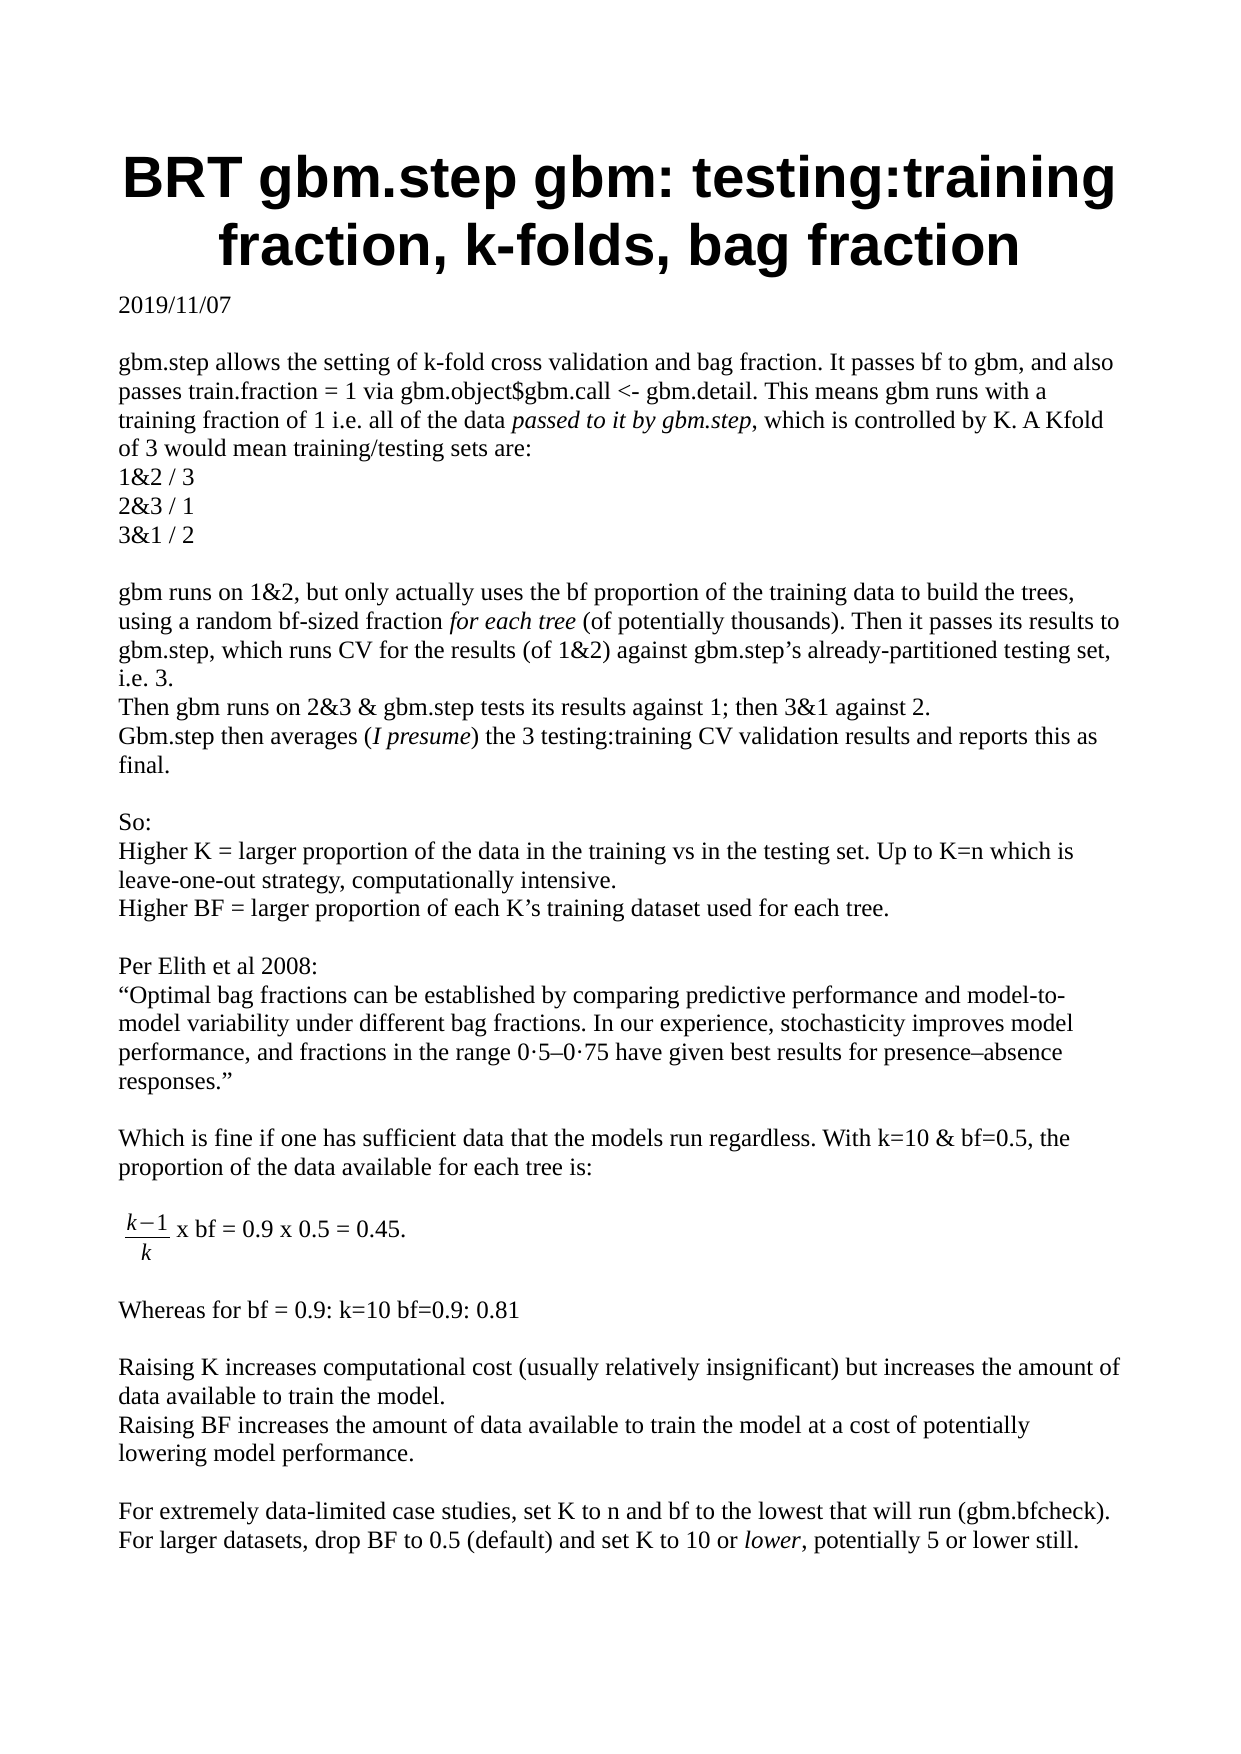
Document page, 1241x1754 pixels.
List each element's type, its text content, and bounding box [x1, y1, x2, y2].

text Gbm.step then averages (I presume) the 3 testing:training CV validation results and reports this as final. [118, 721, 1122, 778]
text Which is fine if one has sufficient data that the models run regardless. With k=10 & bf=0.5, the proportion of the data available for each tree is: [118, 1123, 1122, 1181]
title BRT gbm.step gbm: testing:training fraction, k-folds, bag fraction [118, 143, 1122, 277]
text 2019/11/07 [118, 290, 1122, 318]
text Then gbm runs on 2&3 & gbm.step tests its results against 1; then 3&1 against 2. [118, 692, 1122, 721]
text Raising BF increases the amount of data available to train the model at a cost of potentially lowering model performance. [118, 1410, 1122, 1467]
text So: [118, 807, 1122, 836]
text Higher K = larger proportion of the data in the training vs in the testing set. Up to K=n which is leave-one-out strategy, computationally intensive. [118, 836, 1122, 893]
text For larger datasets, drop BF to 0.5 (default) and set K to 10 or lower, potentially 5 or lower still. [118, 1525, 1122, 1553]
text 3&1 / 2 [118, 520, 1122, 548]
text Raising K increases computational cost (usually relatively insignificant) but increases the amount of data available to train the model. [118, 1352, 1122, 1410]
text “Optimal bag fractions can be established by comparing predictive performance and model-to-model variability under different bag fractions. In our experience, stochasticity improves model performance, and fractions in the range 0·5–0·75 have given best results for presence–absence responses.” [118, 980, 1122, 1095]
text For extremely data-limited case studies, set K to n and bf to the lowest that will run (gbm.bfcheck). [118, 1496, 1122, 1525]
text 2&3 / 1 [118, 491, 1122, 520]
text Per Elith et al 2008: [118, 951, 1122, 980]
text Whereas for bf = 0.9: k=10 bf=0.9: 0.81 [118, 1295, 1122, 1323]
text gbm.step allows the setting of k-fold cross validation and bag fraction. It passes bf to gbm, and also passes train.fraction = 1 via gbm.object$gbm.call <- gbm.detail. This means gbm runs with a training fraction of 1 i.e. all of the data passed to it by gbm.step, which is controlled by K. A Kfold of 3 would mean training/testing sets are: [118, 347, 1122, 462]
text x bf = 0.9 x 0.5 = 0.45. [118, 1210, 1122, 1266]
text gbm runs on 1&2, but only actually uses the bf proportion of the training data to build the trees, using a random bf-sized fraction for each tree (of potentially thousands). Then it passes its results to gbm.step, which runs CV for the results (of 1&2) against gbm.step’s already-partitioned testing set, i.e. 3. [118, 577, 1122, 692]
text Higher BF = larger proportion of each K’s training dataset used for each tree. [118, 893, 1122, 922]
text 1&2 / 3 [118, 462, 1122, 491]
